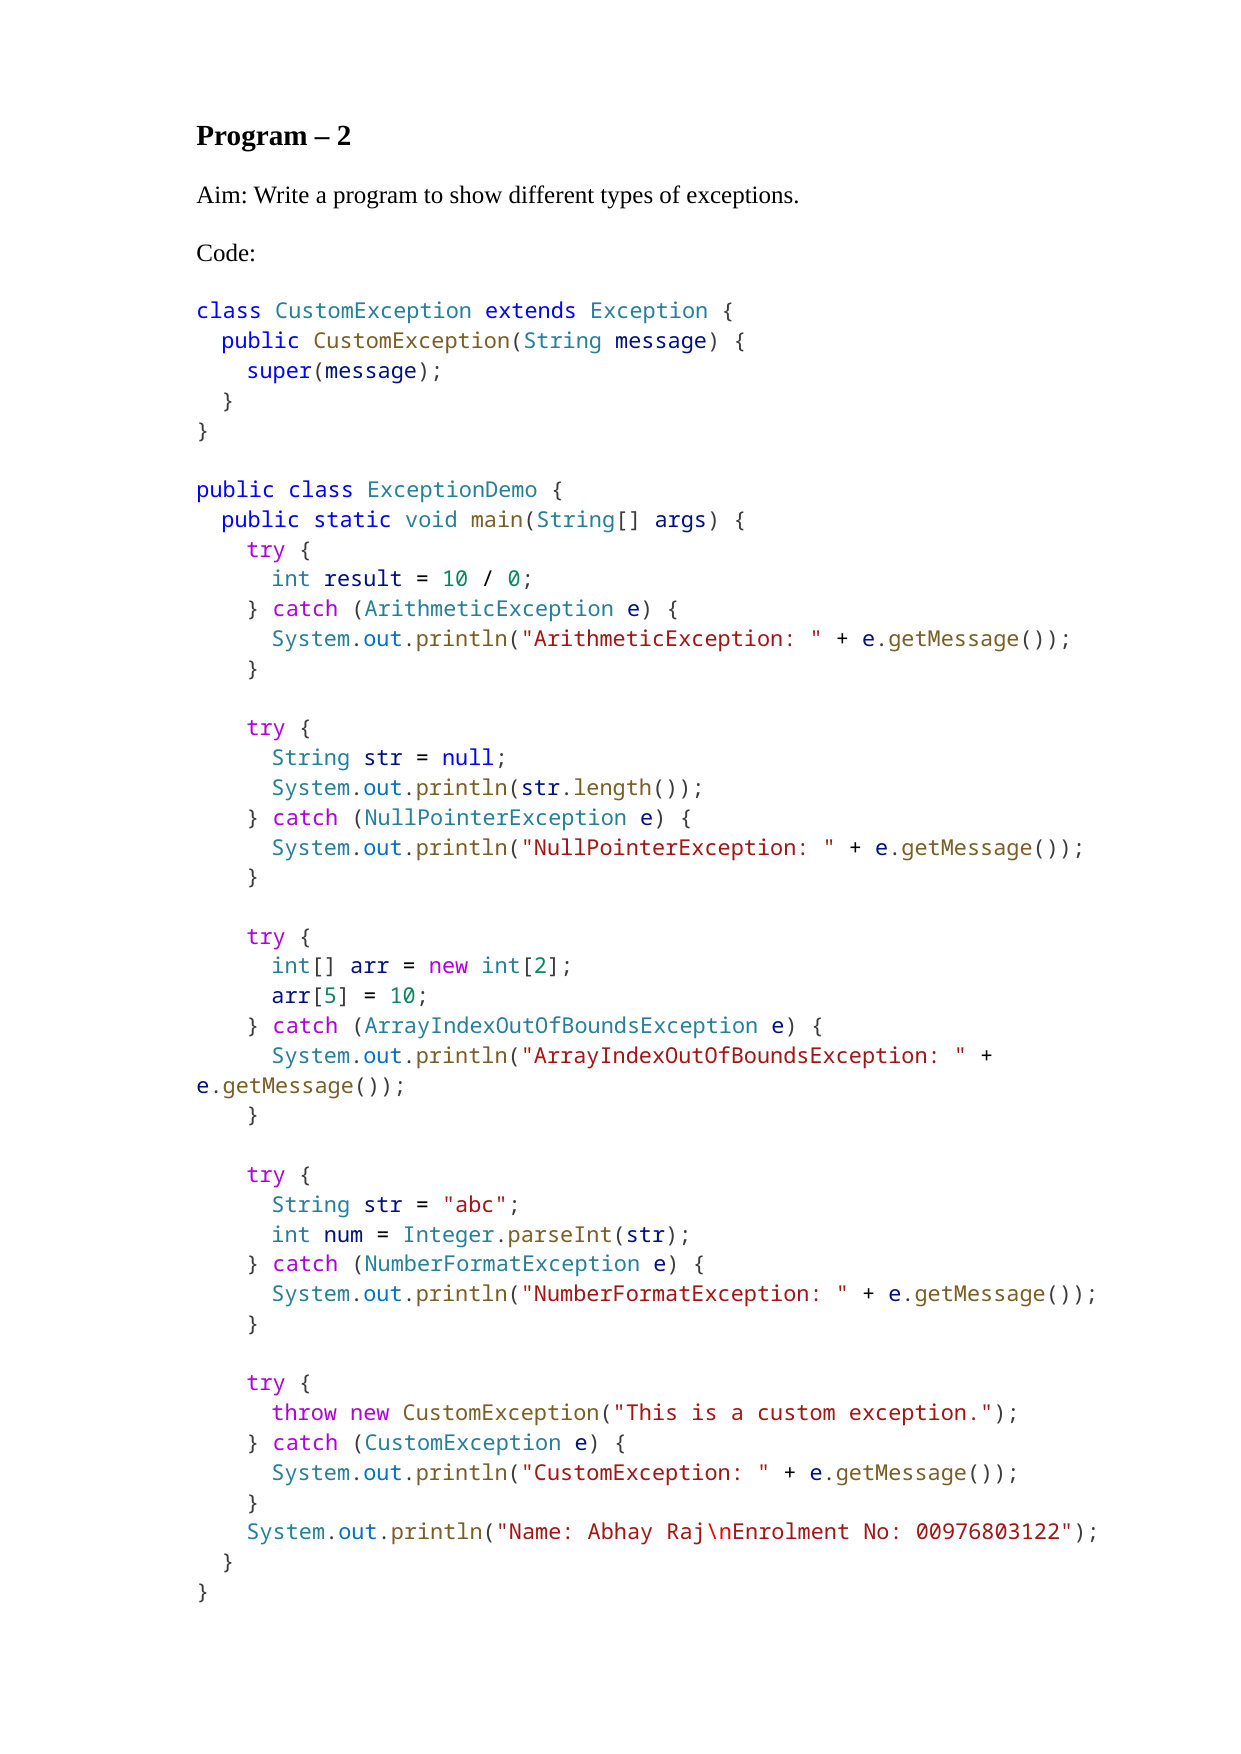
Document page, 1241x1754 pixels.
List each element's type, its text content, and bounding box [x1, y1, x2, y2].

text try { [196, 921, 1122, 951]
text super(message); [196, 355, 1122, 385]
text } [196, 414, 1122, 444]
text int[] arr = new int[2]; [196, 951, 1122, 980]
text String str = "abc"; [196, 1189, 1122, 1218]
text } [196, 861, 1122, 891]
text int result = 10 / 0; [196, 563, 1122, 593]
text System.out.println("NullPointerException: " + e.getMessage()); [196, 831, 1122, 861]
text try { [196, 712, 1122, 742]
text } [196, 1487, 1122, 1516]
text System.out.println(str.length()); [196, 772, 1122, 802]
text System.out.println("NumberFormatException: " + e.getMessage()); [196, 1278, 1122, 1308]
text System.out.println("Name: Abhay Raj\nEnrolment No: 00976803122"); [196, 1516, 1122, 1546]
text } [196, 1099, 1122, 1129]
text } [196, 1308, 1122, 1338]
text try { [196, 1367, 1122, 1397]
text String str = null; [196, 742, 1122, 772]
text throw new CustomException("This is a custom exception."); [196, 1397, 1122, 1427]
text } [196, 1576, 1122, 1606]
text public CustomException(String message) { [196, 325, 1122, 355]
text arr[5] = 10; [196, 980, 1122, 1010]
text } catch (ArithmeticException e) { [196, 593, 1122, 623]
text } catch (NumberFormatException e) { [196, 1248, 1122, 1278]
text public class ExceptionDemo { [196, 474, 1122, 504]
text try { [196, 534, 1122, 563]
text } [196, 385, 1122, 414]
text } catch (CustomException e) { [196, 1427, 1122, 1457]
text System.out.println("ArrayIndexOutOfBoundsException: " + e.getMessage()); [196, 1040, 1122, 1099]
text } catch (NullPointerException e) { [196, 802, 1122, 831]
text Aim: Write a program to show different types of exceptions. [196, 180, 1122, 209]
text Code: [196, 238, 1122, 267]
text Program – 2 [196, 118, 1122, 152]
text } [196, 1546, 1122, 1576]
text try { [196, 1159, 1122, 1189]
text public static void main(String[] args) { [196, 504, 1122, 534]
text System.out.println("CustomException: " + e.getMessage()); [196, 1457, 1122, 1487]
text int num = Integer.parseInt(str); [196, 1218, 1122, 1248]
text class CustomException extends Exception { [196, 295, 1122, 325]
text } catch (ArrayIndexOutOfBoundsException e) { [196, 1010, 1122, 1040]
text System.out.println("ArithmeticException: " + e.getMessage()); [196, 623, 1122, 653]
text } [196, 653, 1122, 683]
